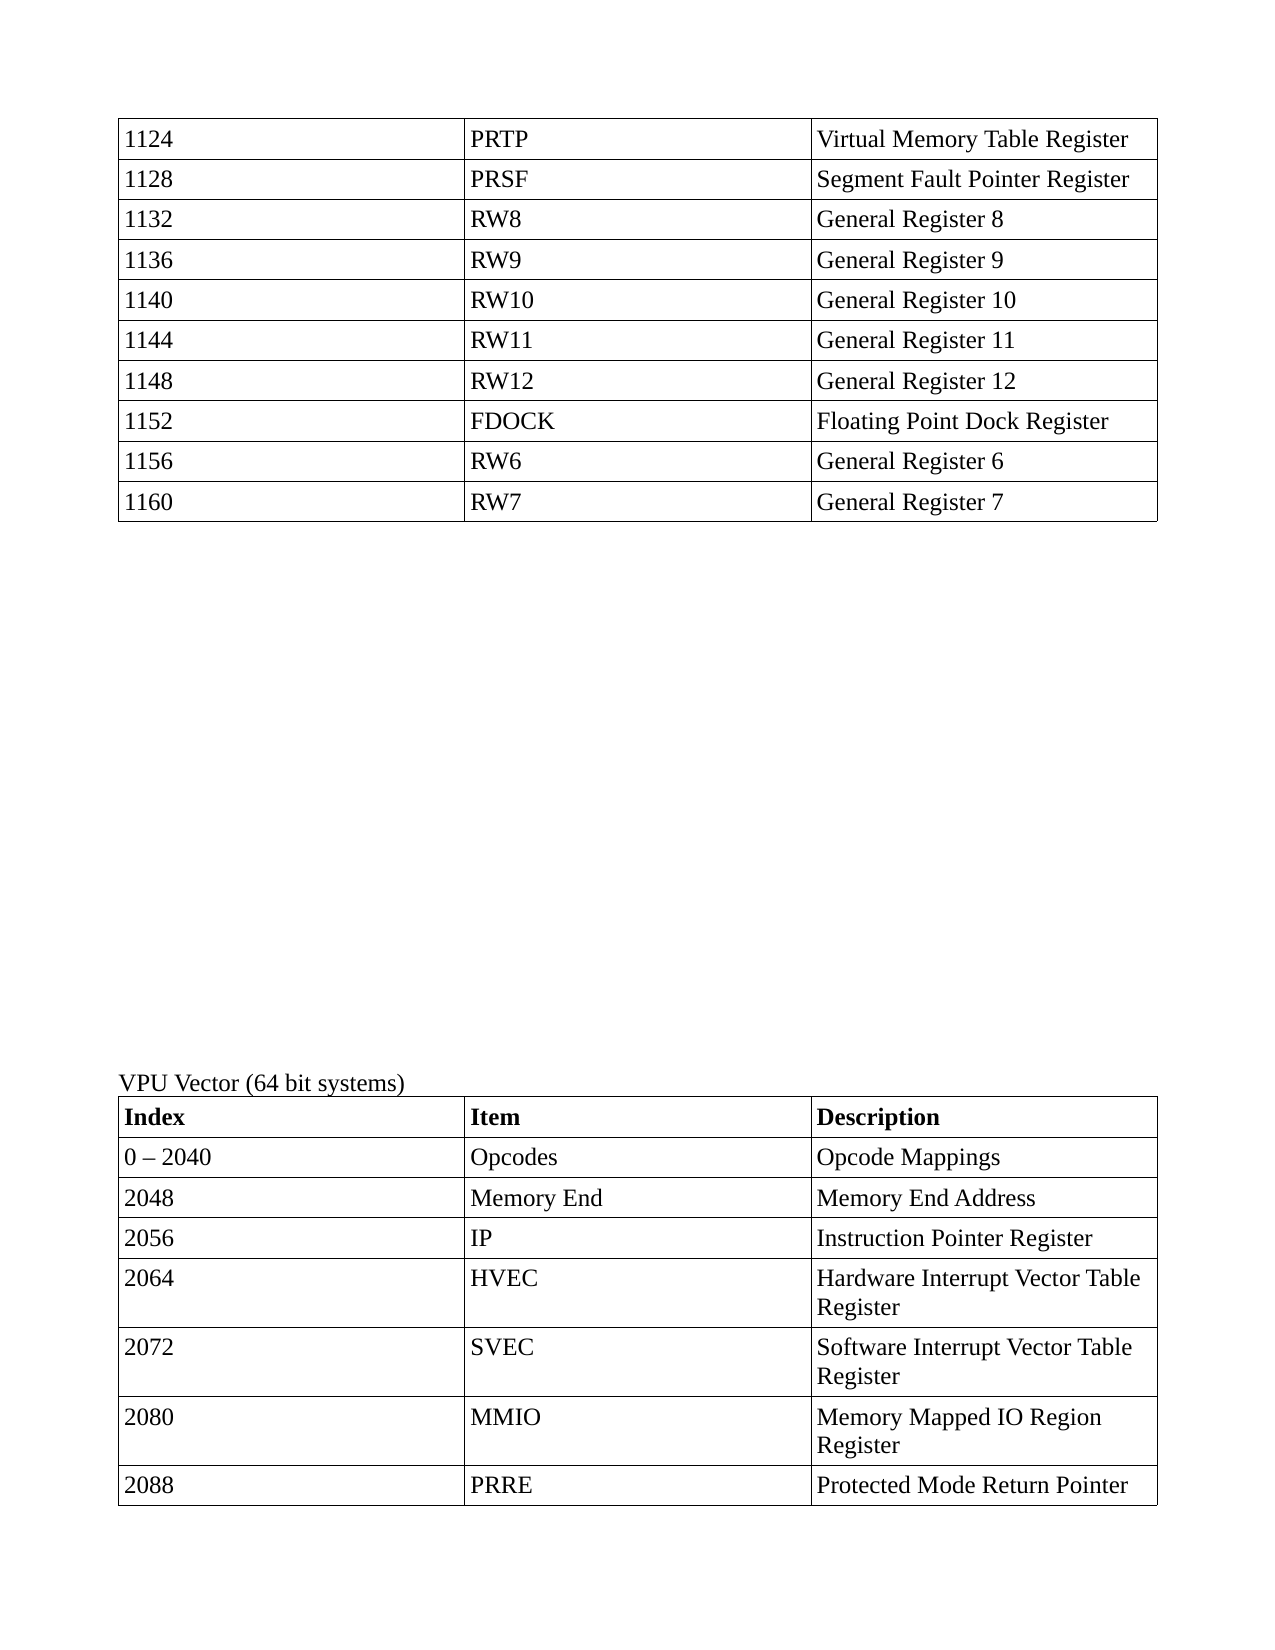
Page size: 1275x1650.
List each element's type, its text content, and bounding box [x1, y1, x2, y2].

table_cell RW8 [465, 200, 811, 239]
table_cell RW6 [465, 442, 811, 481]
table_cell 0 – 2040 [119, 1138, 464, 1177]
table_cell RW10 [465, 280, 811, 320]
table_cell 2088 [119, 1466, 464, 1505]
table_cell PRTP [465, 119, 811, 158]
table_cell 1124 [119, 119, 464, 158]
table_cell RW7 [465, 482, 811, 521]
table_cell FDOCK [465, 401, 811, 441]
table_cell Opcode Mappings [812, 1138, 1157, 1177]
table_cell Opcodes [465, 1138, 811, 1177]
table_cell 1136 [119, 240, 464, 279]
text VPU Vector (64 bit systems) [118, 1068, 1157, 1096]
table_header Description [812, 1097, 1157, 1137]
table_cell MMIO [465, 1397, 811, 1465]
table_cell General Register 8 [812, 200, 1157, 239]
table_cell Segment Fault Pointer Register [812, 160, 1157, 199]
table_cell 1140 [119, 280, 464, 320]
table_cell 2080 [119, 1397, 464, 1465]
table_cell 2056 [119, 1218, 464, 1258]
table_cell Software Interrupt Vector Table Register [812, 1328, 1157, 1396]
table_cell Hardware Interrupt Vector Table Register [812, 1259, 1157, 1327]
table_cell General Register 11 [812, 321, 1157, 360]
table_cell 1144 [119, 321, 464, 360]
table_cell Instruction Pointer Register [812, 1218, 1157, 1258]
table_cell Virtual Memory Table Register [812, 119, 1157, 158]
table_cell Floating Point Dock Register [812, 401, 1157, 441]
table_cell Memory End [465, 1178, 811, 1217]
table_cell Memory Mapped IO Region Register [812, 1397, 1157, 1465]
table_cell General Register 7 [812, 482, 1157, 521]
table_cell 2064 [119, 1259, 464, 1327]
table_cell HVEC [465, 1259, 811, 1327]
table_cell RW9 [465, 240, 811, 279]
table_cell RW11 [465, 321, 811, 360]
table_cell 1132 [119, 200, 464, 239]
table_cell 1160 [119, 482, 464, 521]
table_cell Protected Mode Return Pointer [812, 1466, 1157, 1505]
table_cell IP [465, 1218, 811, 1258]
table_cell 1152 [119, 401, 464, 441]
table_cell General Register 9 [812, 240, 1157, 279]
table_cell 1128 [119, 160, 464, 199]
table_header Index [119, 1097, 464, 1137]
table_cell 2072 [119, 1328, 464, 1396]
table_cell Memory End Address [812, 1178, 1157, 1217]
table_cell SVEC [465, 1328, 811, 1396]
table_cell General Register 12 [812, 361, 1157, 400]
table_cell General Register 6 [812, 442, 1157, 481]
table_cell General Register 10 [812, 280, 1157, 320]
table_cell 1148 [119, 361, 464, 400]
table_cell PRSF [465, 160, 811, 199]
table_cell 2048 [119, 1178, 464, 1217]
table_cell PRRE [465, 1466, 811, 1505]
table_header Item [465, 1097, 811, 1137]
table_cell 1156 [119, 442, 464, 481]
table_cell RW12 [465, 361, 811, 400]
